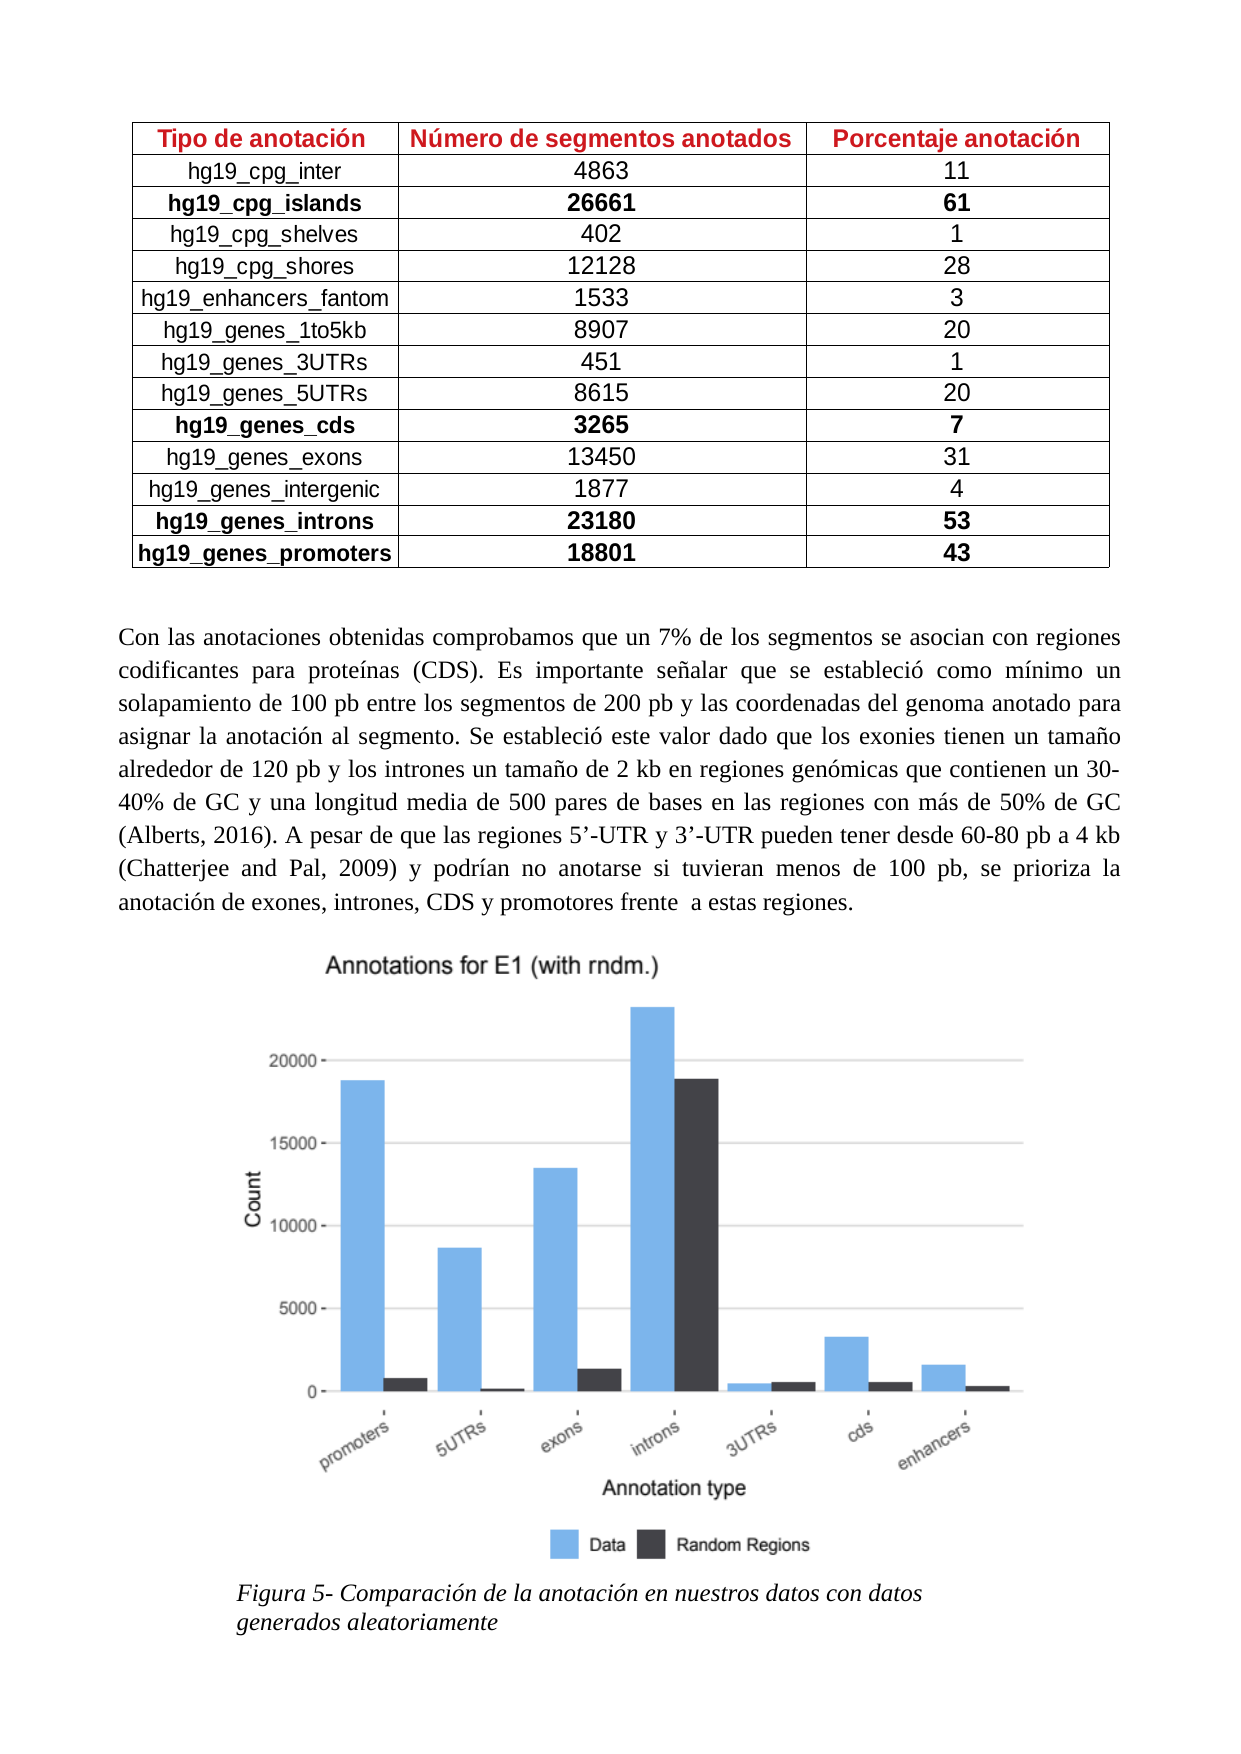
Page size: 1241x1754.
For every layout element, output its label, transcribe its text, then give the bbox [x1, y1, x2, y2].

text Con las anotaciones obtenidas comprobamos que un 7% de los segmentos se asocian con regiones codificantes para proteínas (CDS). Es importante señalar que se estableció como mínimo un solapamiento de 100 pb entre los segmentos de 200 pb y las coordenadas del genoma anotado para asignar la anotación al segmento. Se estableció este valor dado que los exonies tienen un tamaño alrededor de 120 pb y los intrones un tamaño de 2 kb en regiones genómicas que contienen un 30-40% de GC y una longitud media de 500 pares de bases en las regiones con más de 50% de GC (Alberts, 2016). A pesar de que las regiones 5’-UTR y 3’-UTR pueden tener desde 60-80 pb a 4 kb (Chatterjee and Pal, 2009) y podrían no anotarse si tuvieran menos de 100 pb, se prioriza la anotación de exones, intrones, CDS y promotores frente a estas regiones. [118, 622, 1122, 915]
picture [236, 946, 1033, 1579]
text Figura 5- Comparación de la anotación en nuestros datos con datos generados aleatoriamente [236, 1579, 1032, 1636]
